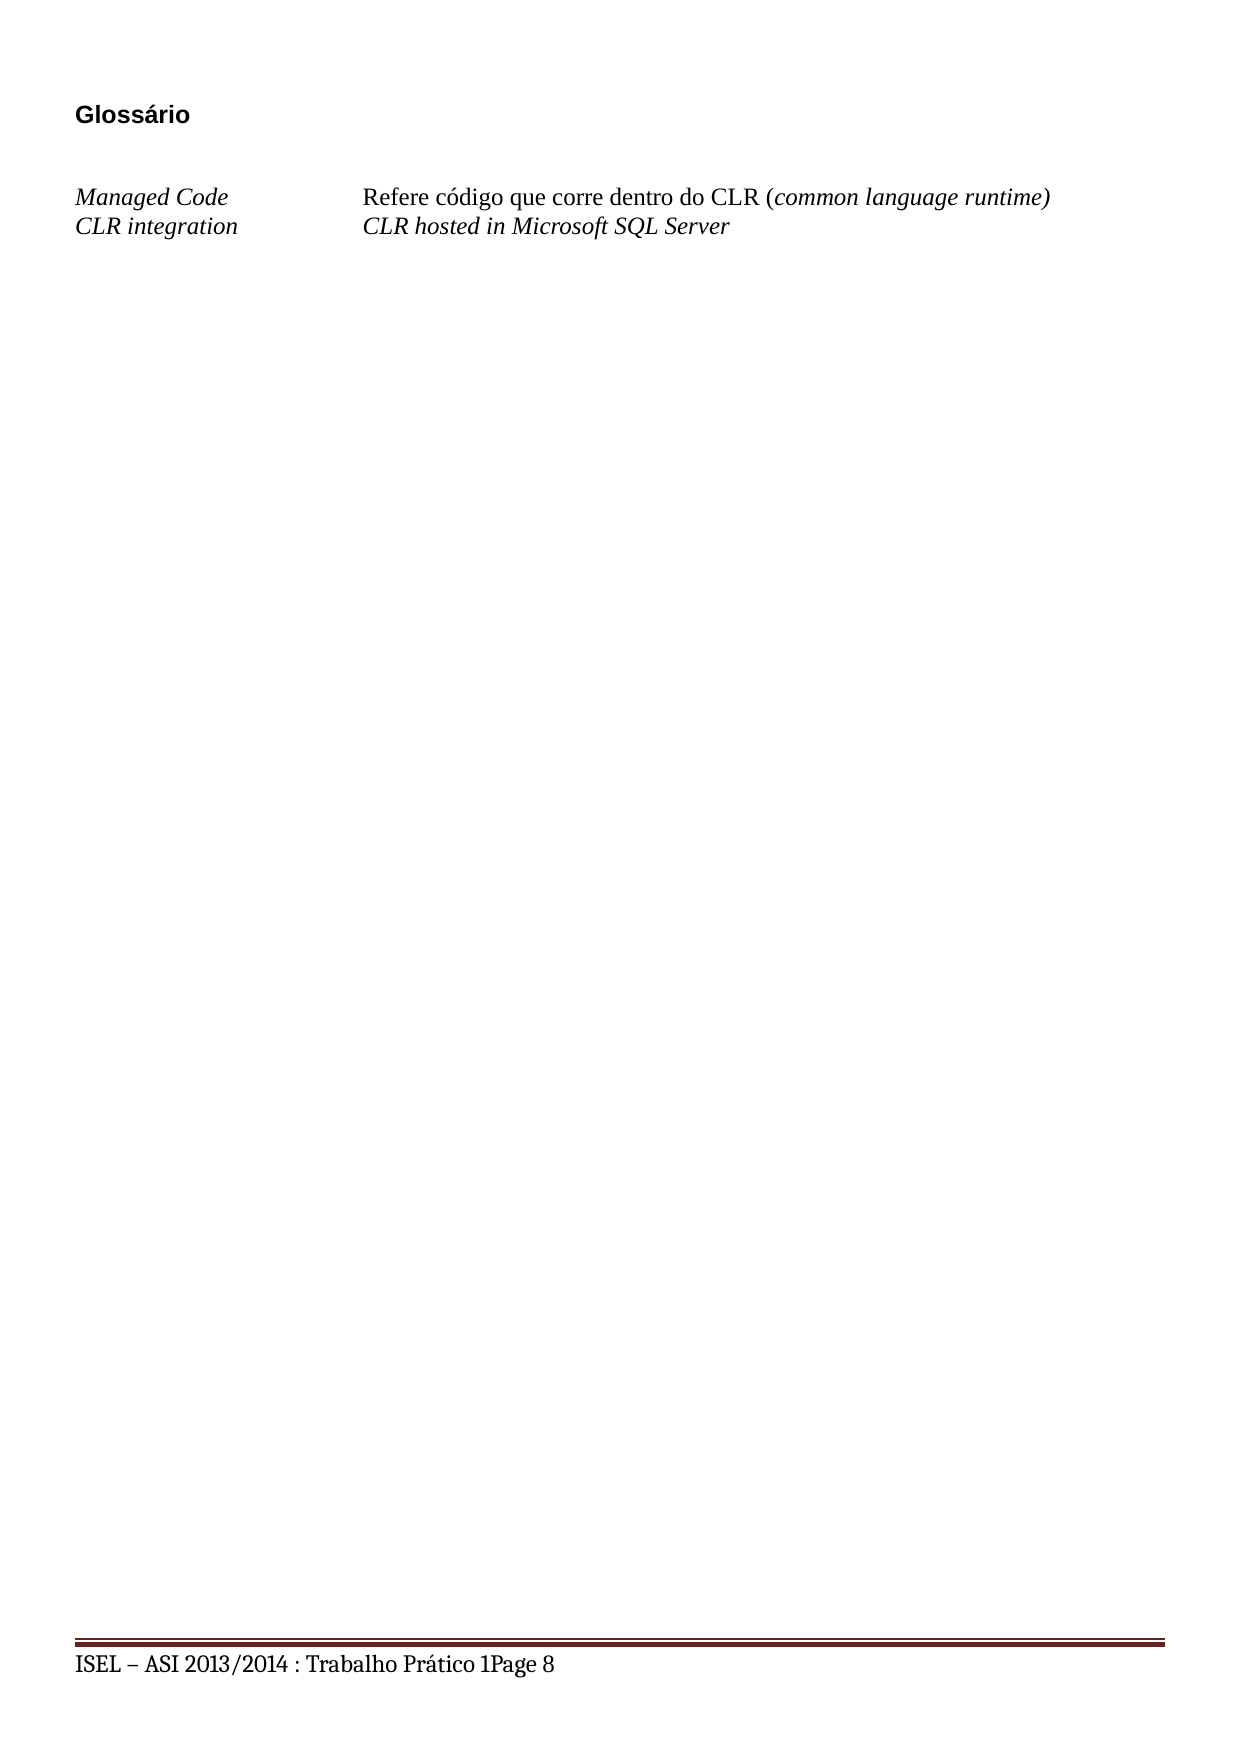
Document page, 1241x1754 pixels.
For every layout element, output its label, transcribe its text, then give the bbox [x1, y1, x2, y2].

table_header Managed Code [75, 183, 362, 211]
table_header Refere código que corre dentro do CLR (common language runtime) [363, 183, 1165, 211]
table_cell [363, 384, 1165, 412]
table_cell [75, 326, 362, 355]
table_cell [363, 413, 1165, 441]
table_cell [75, 384, 362, 412]
table_cell [363, 298, 1165, 326]
subtitle Glossário [75, 100, 1165, 129]
table_cell [363, 269, 1165, 297]
table_cell [363, 326, 1165, 355]
table_cell [75, 240, 362, 269]
table_cell [75, 355, 362, 384]
table_cell [363, 240, 1165, 269]
table_cell [75, 269, 362, 297]
table_cell [75, 441, 362, 470]
table_cell [75, 413, 362, 441]
table_cell CLR hosted in Microsoft SQL Server [363, 211, 1165, 240]
table_cell CLR integration [75, 211, 362, 240]
table_cell [363, 441, 1165, 470]
table_cell [75, 298, 362, 326]
table_cell [363, 355, 1165, 384]
